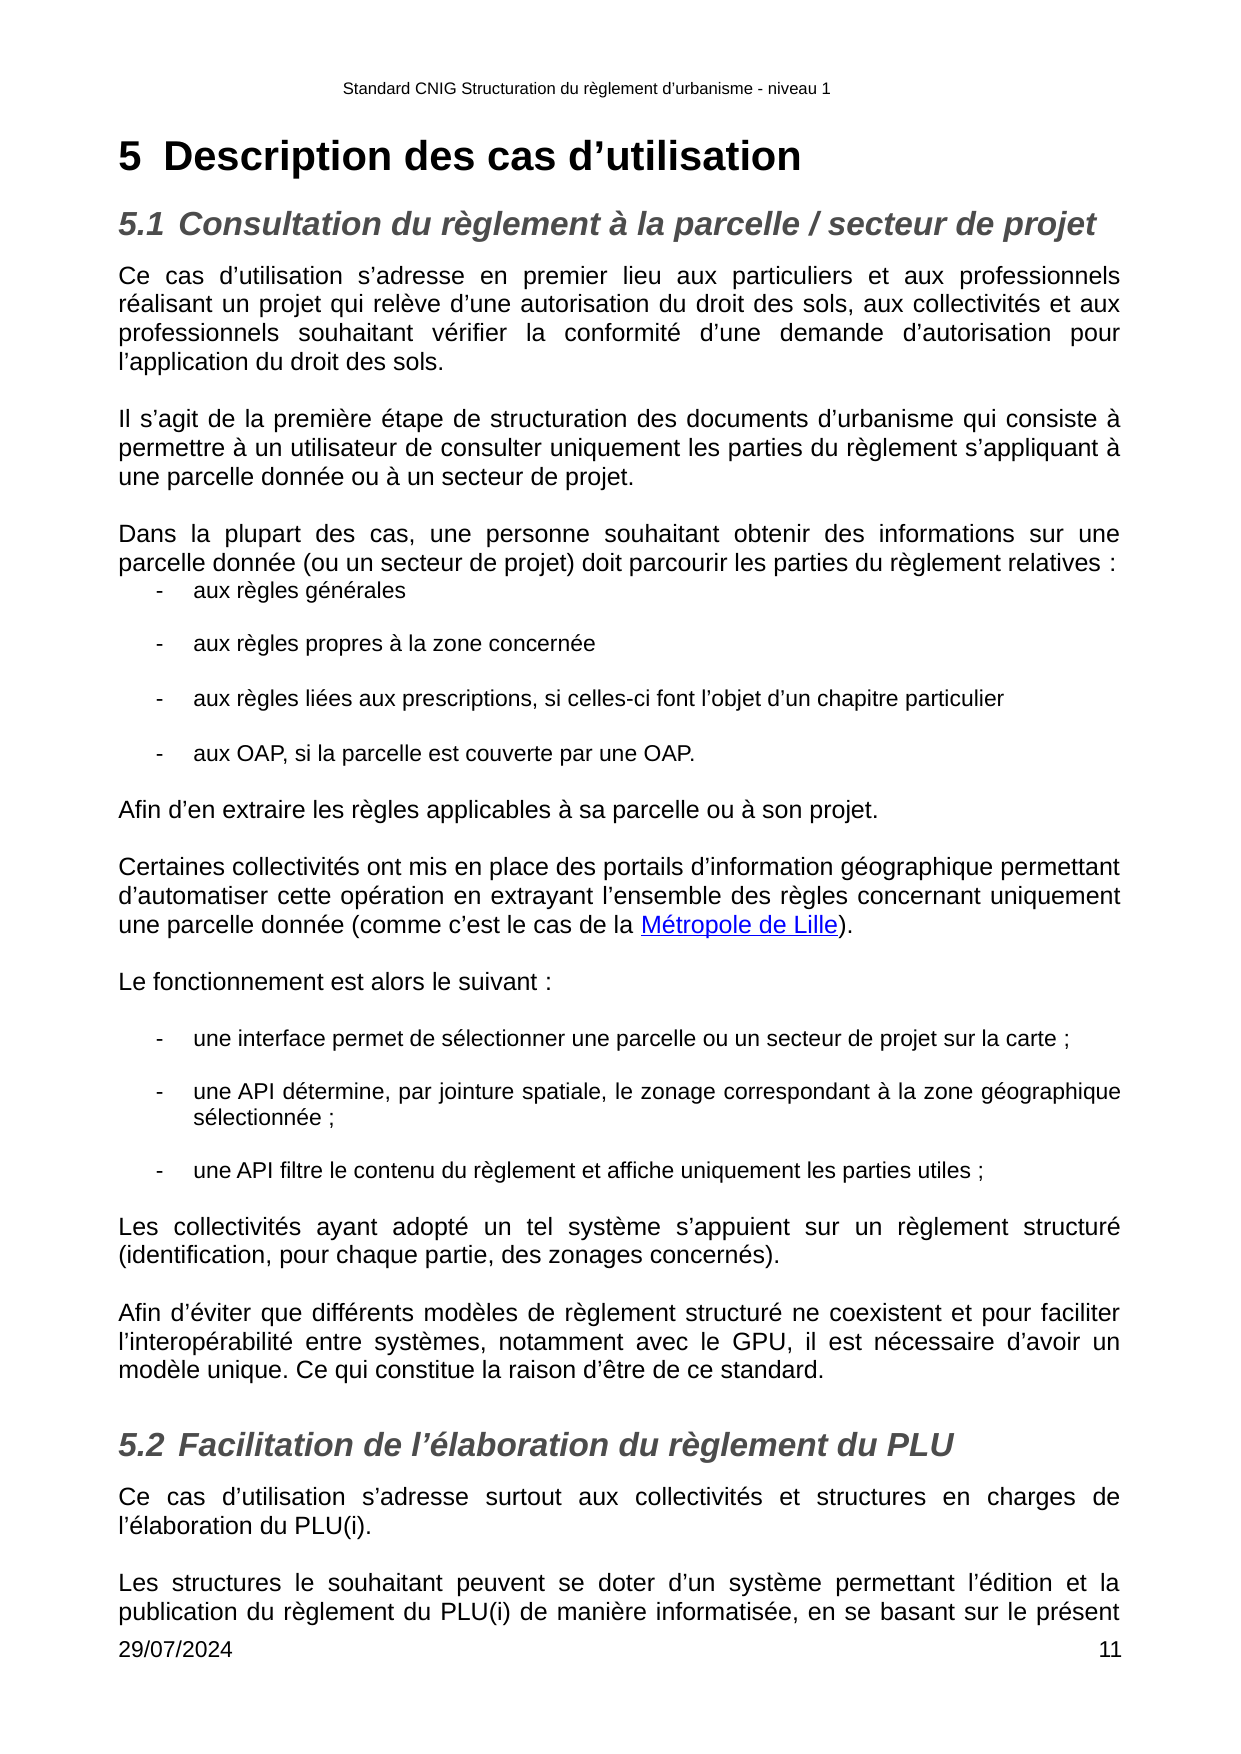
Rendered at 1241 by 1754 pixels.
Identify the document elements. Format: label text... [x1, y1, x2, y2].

text Il s’agit de la première étape de structuration des documents d’urbanisme qui consiste à permettre à un utilisateur de consulter uniquement les parties du règlement s’appliquant à une parcelle donnée ou à un secteur de projet. [118, 404, 1122, 491]
text Le fonctionnement est alors le suivant : [118, 967, 1122, 996]
list une API filtre le contenu du règlement et affiche uniquement les parties utiles ; [156, 1157, 1122, 1183]
text Dans la plupart des cas, une personne souhaitant obtenir des informations sur une parcelle donnée (ou un secteur de projet) doit parcourir les parties du règlement relatives : [118, 519, 1122, 577]
text Ce cas d’utilisation s’adresse en premier lieu aux particuliers et aux professionnels réalisant un projet qui relève d’une autorisation du droit des sols, aux collectivités et aux professionnels souhaitant vérifier la conformité d’une demande d’autorisation pour l’application du droit des sols. [118, 261, 1122, 376]
subtitle Facilitation de l’élaboration du règlement du PLU [118, 1425, 1122, 1464]
text Afin d’en extraire les règles applicables à sa parcelle ou à son projet. [118, 795, 1122, 824]
subtitle Description des cas d’utilisation [118, 131, 1122, 179]
text Les structures le souhaitant peuvent se doter d’un système permettant l’édition et la publication du règlement du PLU(i) de manière informatisée, en se basant sur le présent [118, 1568, 1122, 1626]
text Certaines collectivités ont mis en place des portails d’information géographique permettant d’automatiser cette opération en extrayant l’ensemble des règles concernant uniquement une parcelle donnée (comme c’est le cas de la Métropole de Lille). [118, 852, 1122, 939]
list aux règles propres à la zone concernée [156, 629, 1122, 656]
subtitle Consultation du règlement à la parcelle / secteur de projet [118, 204, 1122, 242]
list aux règles générales [156, 577, 1122, 603]
list une interface permet de sélectionner une parcelle ou un secteur de projet sur la carte ; [156, 1025, 1122, 1051]
text Les collectivités ayant adopté un tel système s’appuient sur un règlement structuré (identification, pour chaque partie, des zonages concernés). [118, 1212, 1122, 1269]
list aux règles liées aux prescriptions, si celles-ci font l’objet d’un chapitre particulier [156, 685, 1122, 711]
list une API détermine, par jointure spatiale, le zonage correspondant à la zone géographique sélectionnée ; [156, 1078, 1122, 1130]
text Ce cas d’utilisation s’adresse surtout aux collectivités et structures en charges de l’élaboration du PLU(i). [118, 1482, 1122, 1540]
list aux OAP, si la parcelle est couverte par une OAP. [156, 740, 1122, 766]
text Afin d’éviter que différents modèles de règlement structuré ne coexistent et pour faciliter l’interopérabilité entre systèmes, notamment avec le GPU, il est nécessaire d’avoir un modèle unique. Ce qui constitue la raison d’être de ce standard. [118, 1298, 1122, 1384]
